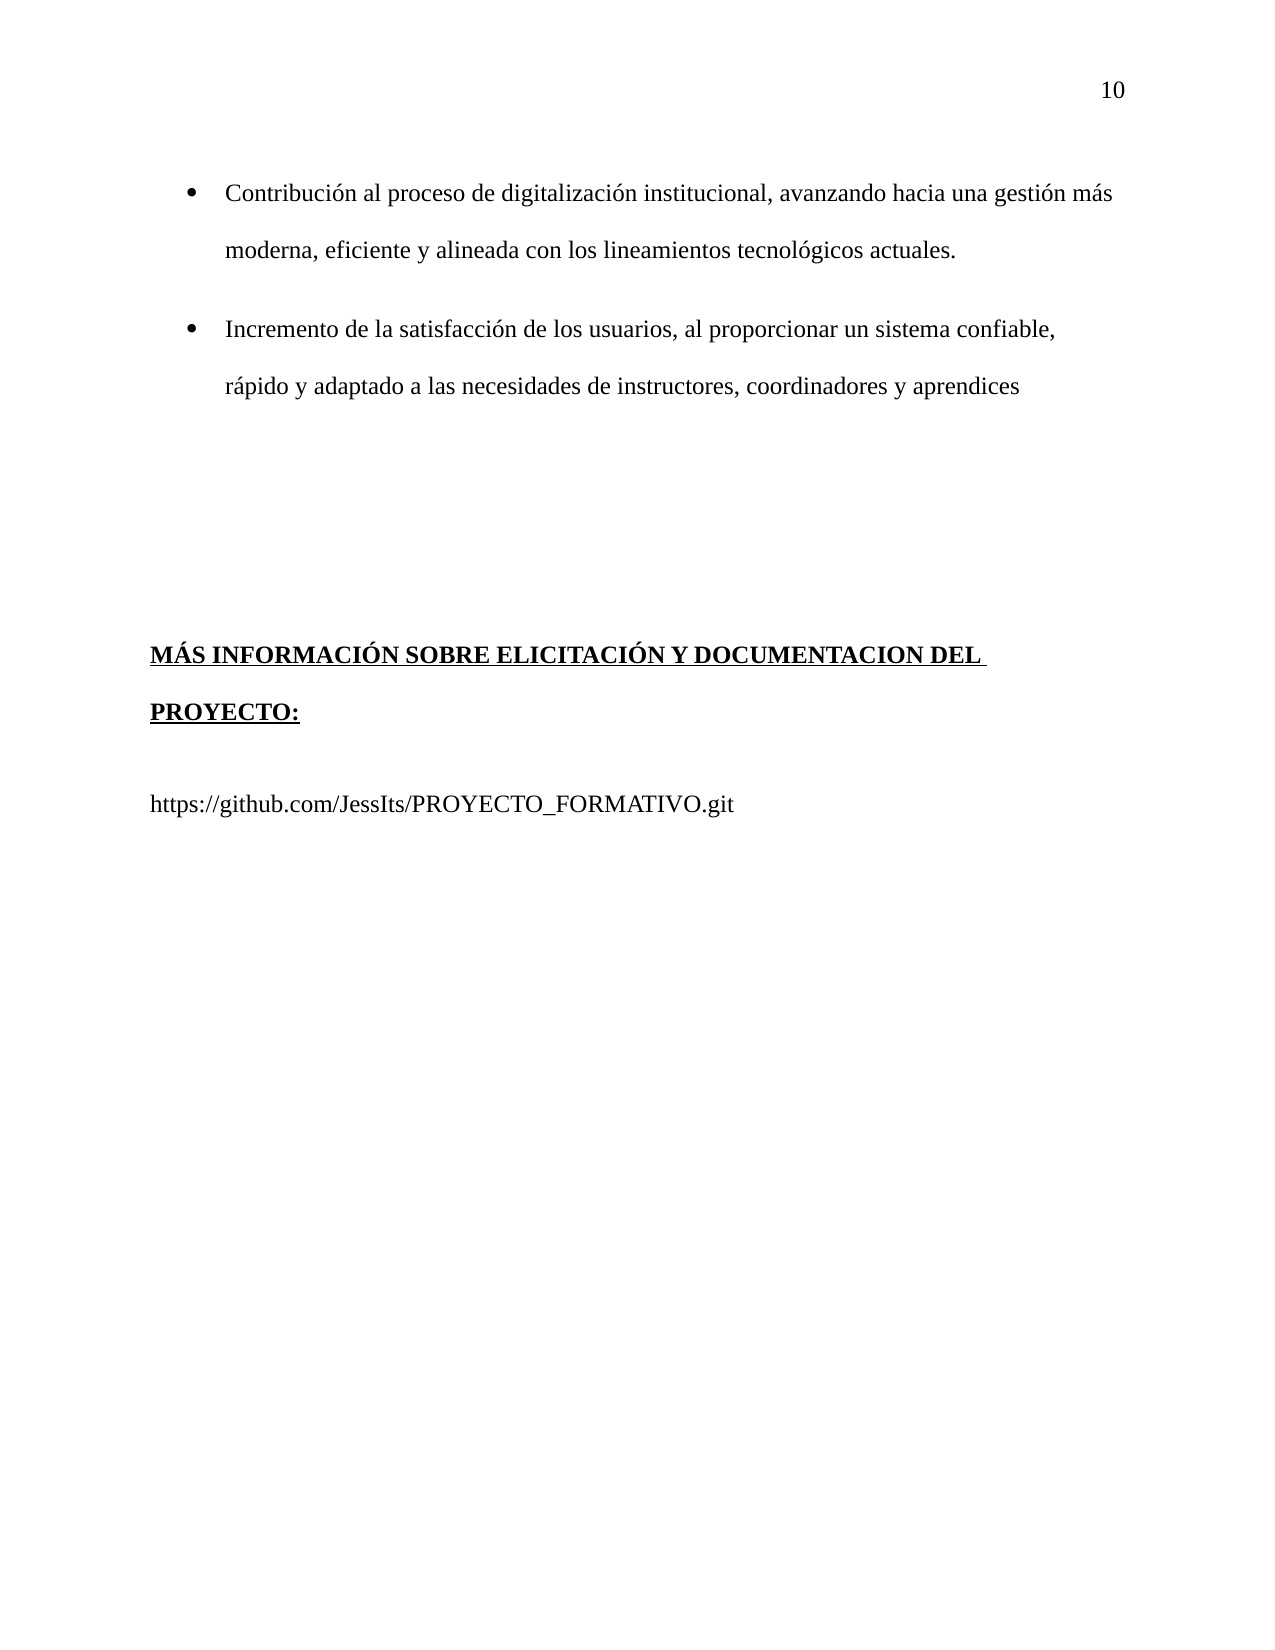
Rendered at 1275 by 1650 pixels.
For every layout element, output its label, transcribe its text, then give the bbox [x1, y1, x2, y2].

list Incremento de la satisfacción de los usuarios, al proporcionar un sistema confiable, rápido y adaptado a las necesidades de instructores, coordinadores y aprendices [187, 314, 1125, 400]
text MÁS INFORMACIÓN SOBRE ELICITACIÓN Y DOCUMENTACION DEL PROYECTO: [150, 640, 1104, 726]
text https://github.com/JessIts/PROYECTO_FORMATIVO.git [150, 789, 1104, 818]
list Contribución al proceso de digitalización institucional, avanzando hacia una gestión más moderna, eficiente y alineada con los lineamientos tecnológicos actuales. [187, 178, 1125, 264]
